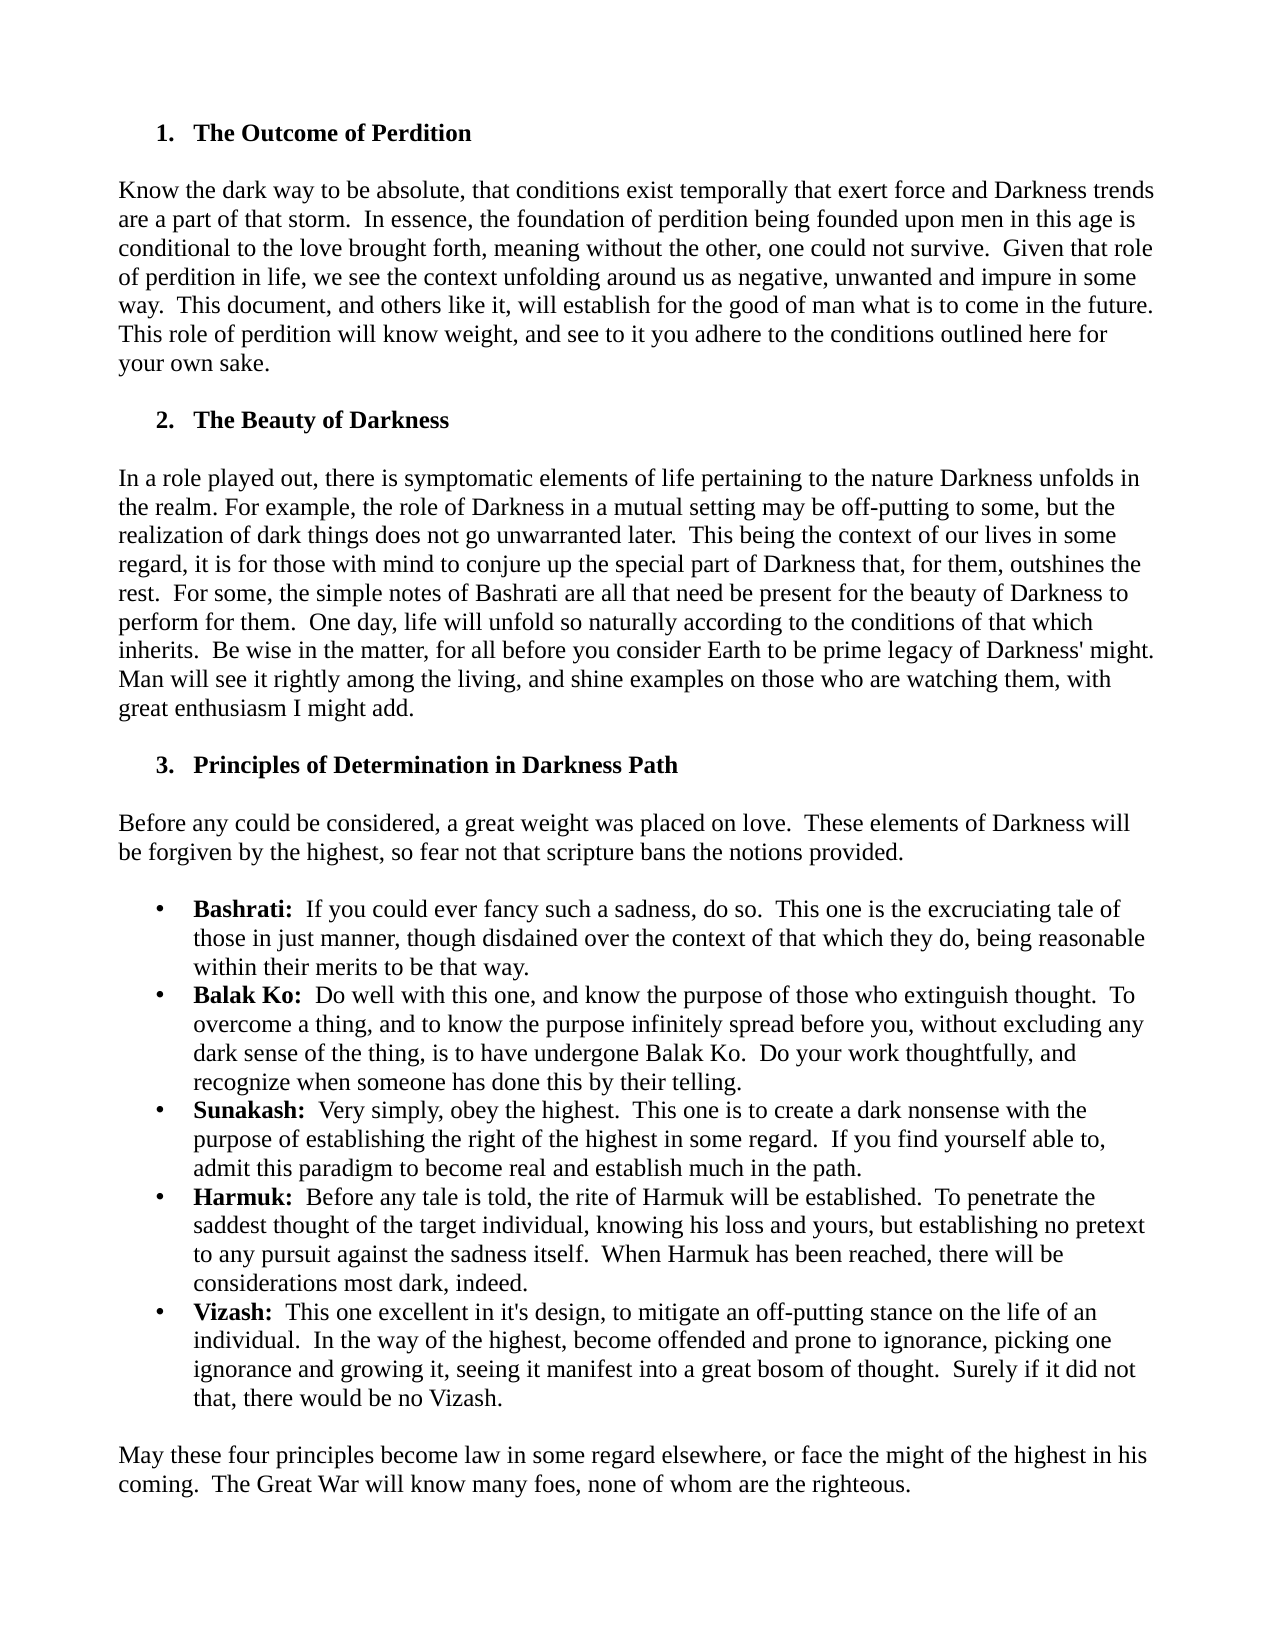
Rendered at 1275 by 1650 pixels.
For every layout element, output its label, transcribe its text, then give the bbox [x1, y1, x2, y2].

list The Beauty of Darkness [156, 406, 1157, 434]
text May these four principles become law in some regard elsewhere, or face the might of the highest in his coming. The Great War will know many foes, none of whom are the righteous. [118, 1441, 1157, 1498]
list Bashrati: If you could ever fancy such a sadness, do so. This one is the excruciating tale of those in just manner, though disdained over the context of that which they do, being reasonable within their merits to be that way. [156, 894, 1157, 981]
text Know the dark way to be absolute, that conditions exist temporally that exert force and Darkness trends are a part of that storm. In essence, the foundation of perdition being founded upon men in this age is conditional to the love brought forth, meaning without the other, one could not survive. Given that role of perdition in life, we see the context unfolding around us as negative, unwanted and impure in some way. This document, and others like it, will establish for the good of man what is to come in the future. This role of perdition will know weight, and see to it you adhere to the conditions outlined here for your own sake. [118, 176, 1157, 377]
list Sunakash: Very simply, obey the highest. This one is to create a dark nonsense with the purpose of establishing the right of the highest in some regard. If you find yourself able to, admit this paradigm to become real and establish much in the path. [156, 1096, 1157, 1182]
list Balak Ko: Do well with this one, and know the purpose of those who extinguish thought. To overcome a thing, and to know the purpose infinitely spread before you, without excluding any dark sense of the thing, is to have undergone Balak Ko. Do your work thoughtfully, and recognize when someone has done this by their telling. [156, 981, 1157, 1096]
text Before any could be considered, a great weight was placed on love. These elements of Darkness will be forgiven by the highest, so fear not that scripture bans the notions provided. [118, 808, 1157, 866]
list Principles of Determination in Darkness Path [156, 751, 1157, 779]
list Harmuk: Before any tale is told, the rite of Harmuk will be established. To penetrate the saddest thought of the target individual, knowing his loss and yours, but establishing no pretext to any pursuit against the sadness itself. When Harmuk has been reached, there will be considerations most dark, indeed. [156, 1182, 1157, 1297]
list The Outcome of Perdition [156, 118, 1157, 147]
text In a role played out, there is symptomatic elements of life pertaining to the nature Darkness unfolds in the realm. For example, the role of Darkness in a mutual setting may be off-putting to some, but the realization of dark things does not go unwarranted later. This being the context of our lives in some regard, it is for those with mind to conjure up the special part of Darkness that, for them, outshines the rest. For some, the simple notes of Bashrati are all that need be present for the beauty of Darkness to perform for them. One day, life will unfold so naturally according to the conditions of that which inherits. Be wise in the matter, for all before you consider Earth to be prime legacy of Darkness' might. Man will see it rightly among the living, and shine examples on those who are watching them, with great enthusiasm I might add. [118, 463, 1157, 722]
list Vizash: This one excellent in it's design, to mitigate an off-putting stance on the life of an individual. In the way of the highest, become offended and prone to ignorance, picking one ignorance and growing it, seeing it manifest into a great bosom of thought. Surely if it did not that, there would be no Vizash. [156, 1297, 1157, 1412]
